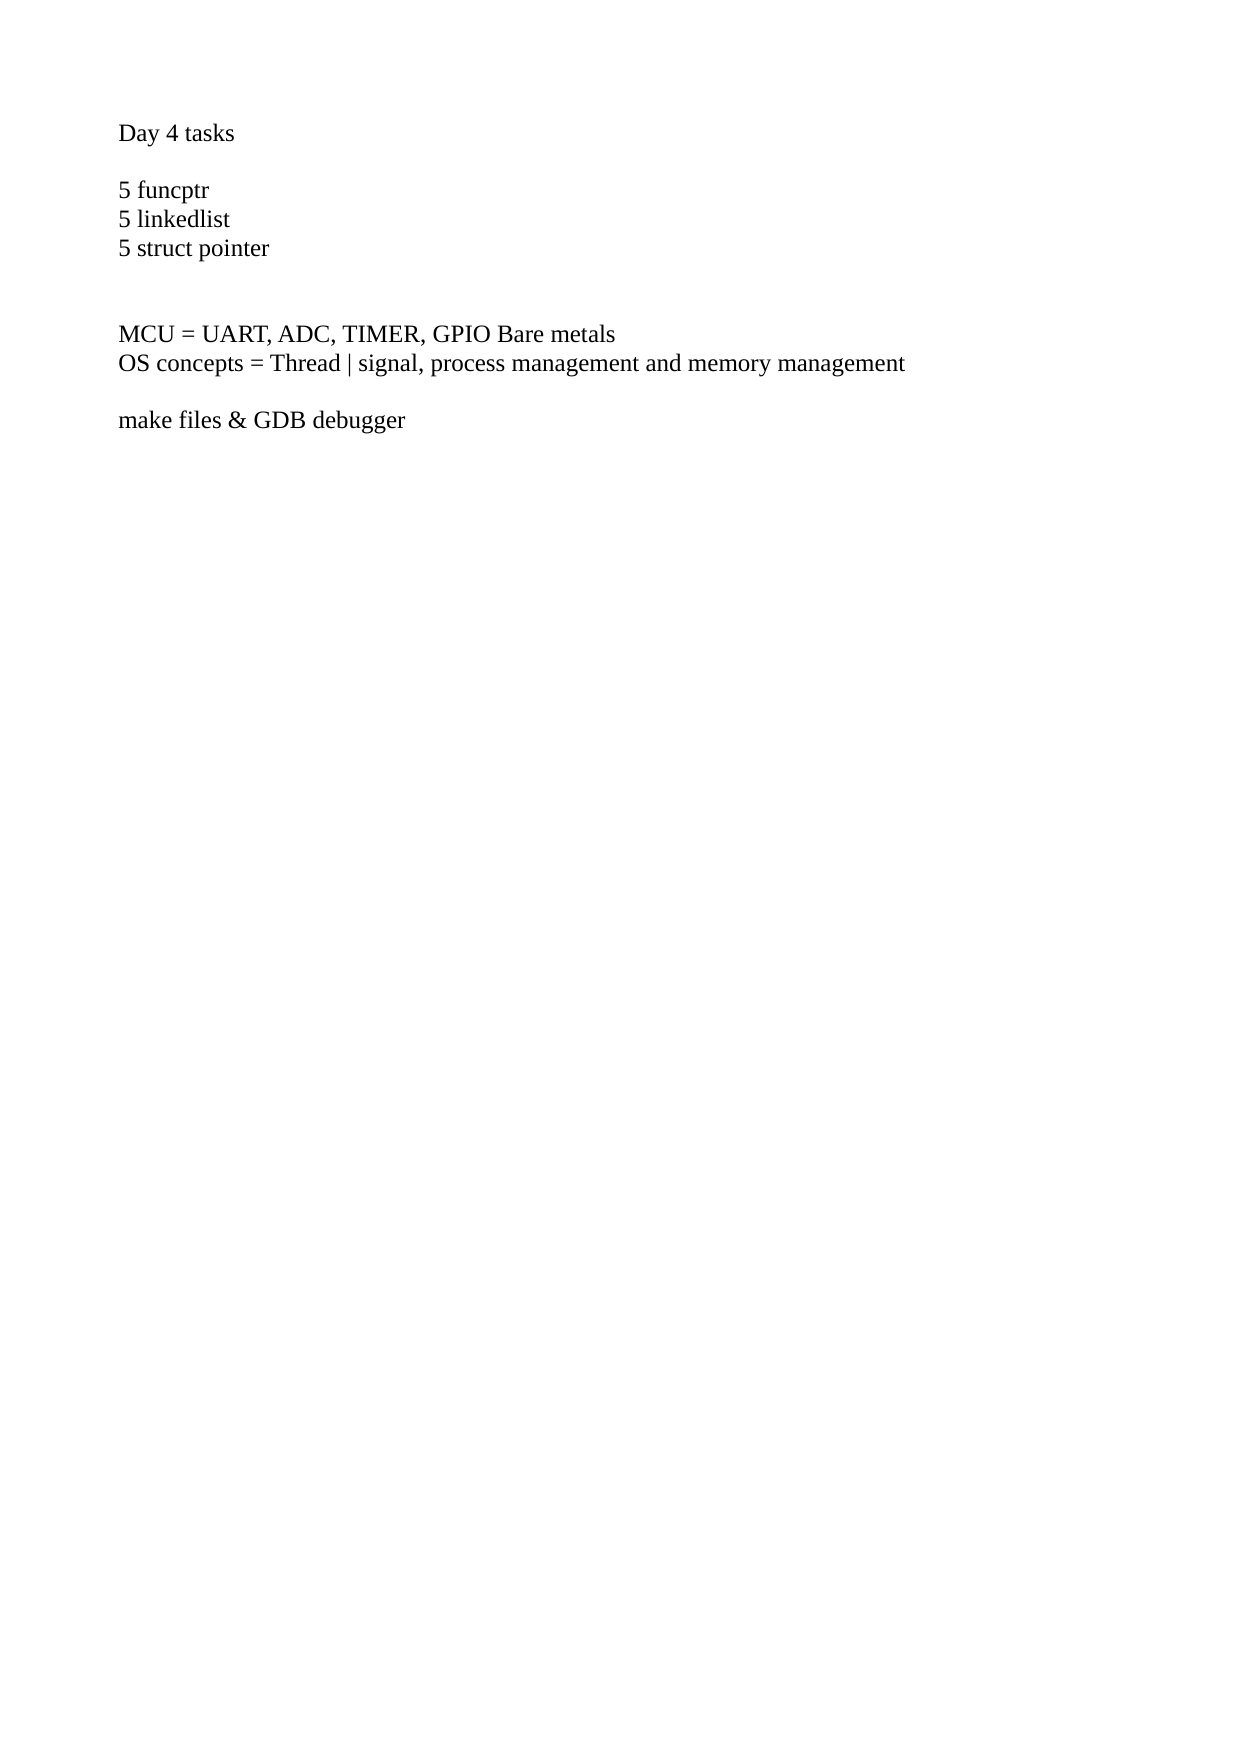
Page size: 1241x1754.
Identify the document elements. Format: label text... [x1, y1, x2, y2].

text 5 struct pointer [118, 233, 1122, 262]
text Day 4 tasks [118, 118, 1122, 147]
text MCU = UART, ADC, TIMER, GPIO Bare metals [118, 319, 1122, 348]
text 5 linkedlist [118, 204, 1122, 233]
text OS concepts = Thread | signal, process management and memory management [118, 348, 1122, 377]
text make files & GDB debugger [118, 406, 1122, 434]
text 5 funcptr [118, 176, 1122, 204]
